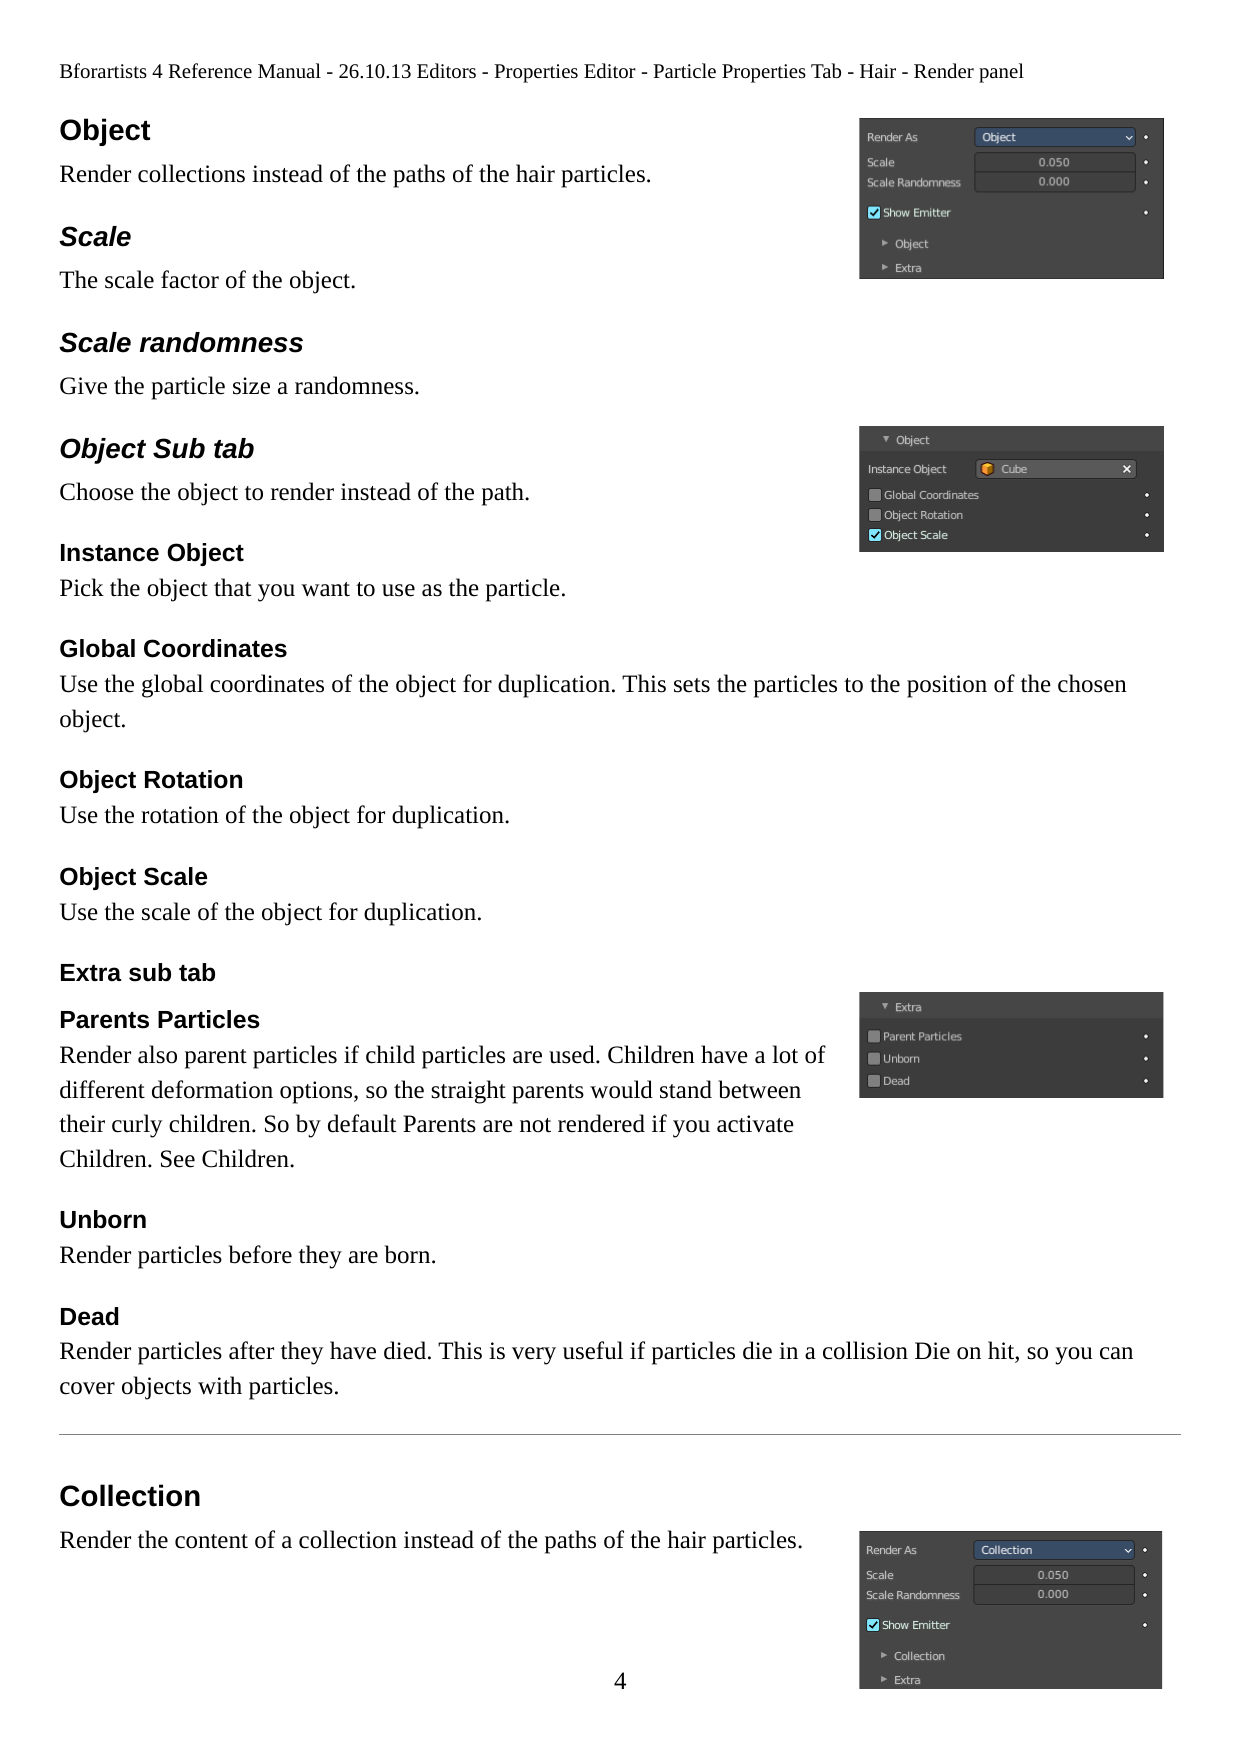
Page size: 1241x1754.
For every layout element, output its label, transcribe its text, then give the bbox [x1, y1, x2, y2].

subtitle Object Sub tab [59, 432, 859, 464]
subtitle Global Coordinates [59, 634, 1181, 663]
text Render particles after they have died. This is very useful if particles die in a collision Die on hit, so you can cover objects with particles. [59, 1336, 1181, 1399]
subtitle Object Scale [59, 862, 1181, 890]
text Use the scale of the object for duplication. [59, 897, 1181, 925]
text Choose the object to render instead of the path. [59, 477, 859, 505]
subtitle Parents Particles [59, 1005, 859, 1034]
text Render particles before they are born. [59, 1240, 1181, 1269]
text The scale factor of the object. [59, 265, 1181, 293]
picture [859, 1531, 1163, 1689]
text Use the rotation of the object for duplication. [59, 800, 1181, 829]
text Use the global coordinates of the object for duplication. This sets the particles to the position of the chosen object. [59, 669, 1181, 733]
text Pick the object that you want to use as the particle. [59, 573, 1181, 602]
subtitle Dead [59, 1302, 1181, 1330]
subtitle [1164, 1005, 1181, 1034]
subtitle [1164, 432, 1181, 464]
text Render collections instead of the paths of the hair particles. [59, 159, 859, 188]
subtitle Extra sub tab [59, 958, 1181, 987]
subtitle Scale randomness [59, 326, 1181, 358]
picture [859, 426, 1164, 552]
subtitle Collection [59, 1479, 1181, 1512]
subtitle Instance Object [59, 538, 1181, 567]
subtitle Object Rotation [59, 765, 1181, 794]
text Render the content of a collection instead of the paths of the hair particles. [59, 1525, 1181, 1554]
text Render also parent particles if child particles are used. Children have a lot of different deformation options, so the straight parents would stand between their curly children. So by default Parents are not rendered if you activate Children. See Children. [59, 1040, 1181, 1172]
picture [859, 992, 1164, 1098]
subtitle [1164, 220, 1181, 252]
picture [859, 118, 1164, 279]
subtitle Object [59, 113, 1181, 146]
subtitle Scale [59, 220, 859, 252]
subtitle Unborn [59, 1205, 1181, 1234]
text Give the particle size a randomness. [59, 371, 1181, 399]
